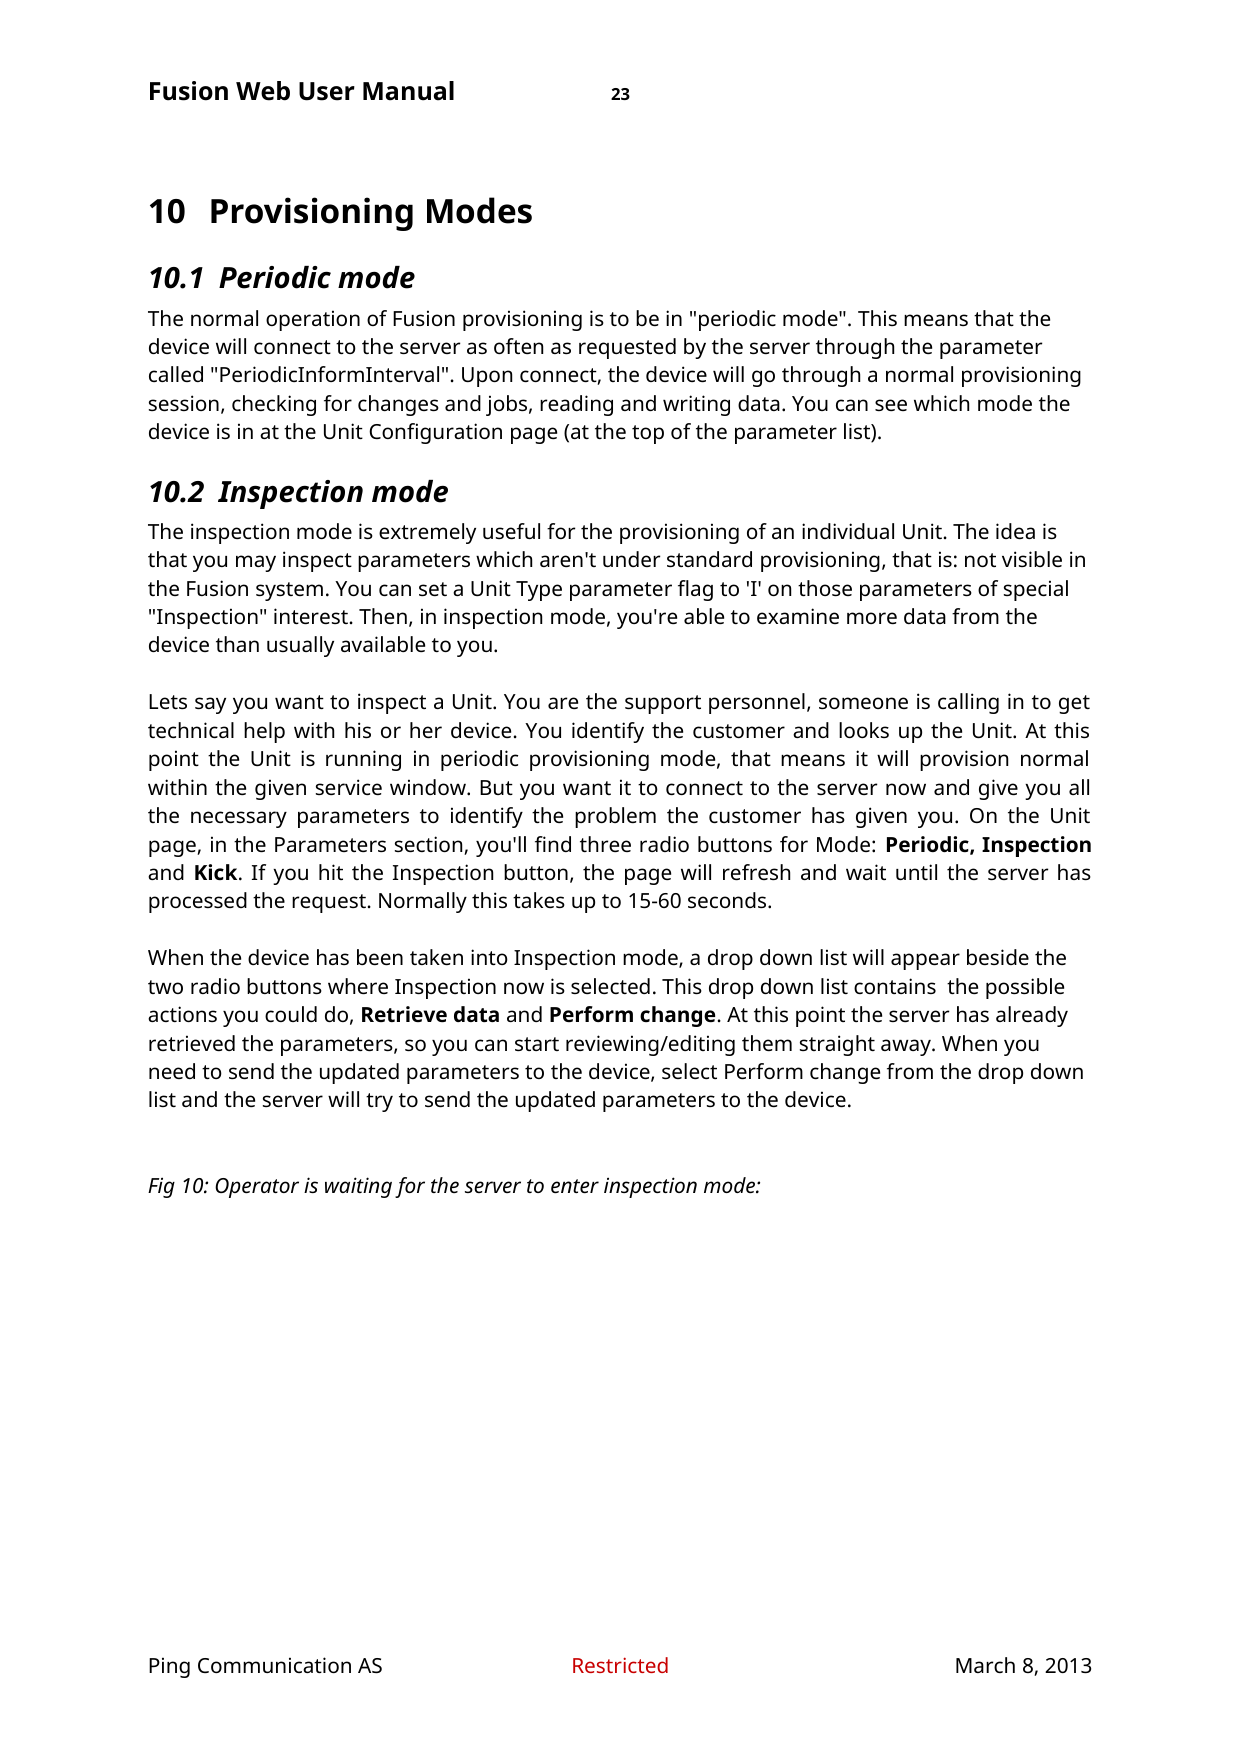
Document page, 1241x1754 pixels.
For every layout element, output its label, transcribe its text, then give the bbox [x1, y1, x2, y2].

subtitle Inspection mode [148, 471, 1092, 511]
text The normal operation of Fusion provisioning is to be in "periodic mode". This means that the device will connect to the server as often as requested by the server through the parameter called "PeriodicInformInterval". Upon connect, the device will go through a normal provisioning session, checking for changes and jobs, reading and writing data. You can see which mode the device is in at the Unit Configuration page (at the top of the parameter list). [148, 304, 1092, 446]
subtitle Provisioning Modes [148, 187, 1092, 233]
text When the device has been taken into Inspection mode, a drop down list will appear beside the two radio buttons where Inspection now is selected. This drop down list contains the possible actions you could do, Retrieve data and Perform change. At this point the server has already retrieved the parameters, so you can start reviewing/editing them straight away. When you need to send the updated parameters to the device, select Perform change from the drop down list and the server will try to send the updated parameters to the device. [148, 943, 1092, 1114]
text Fig 10: Operator is waiting for the server to enter inspection mode: [148, 1171, 1092, 1199]
subtitle Periodic mode [148, 258, 1092, 297]
text The inspection mode is extremely useful for the provisioning of an individual Unit. The idea is that you may inspect parameters which aren't under standard provisioning, that is: not visible in the Fusion system. You can set a Unit Type parameter flag to 'I' on those parameters of special "Inspection" interest. Then, in inspection mode, you're able to examine more data from the device than usually available to you. [148, 517, 1092, 659]
